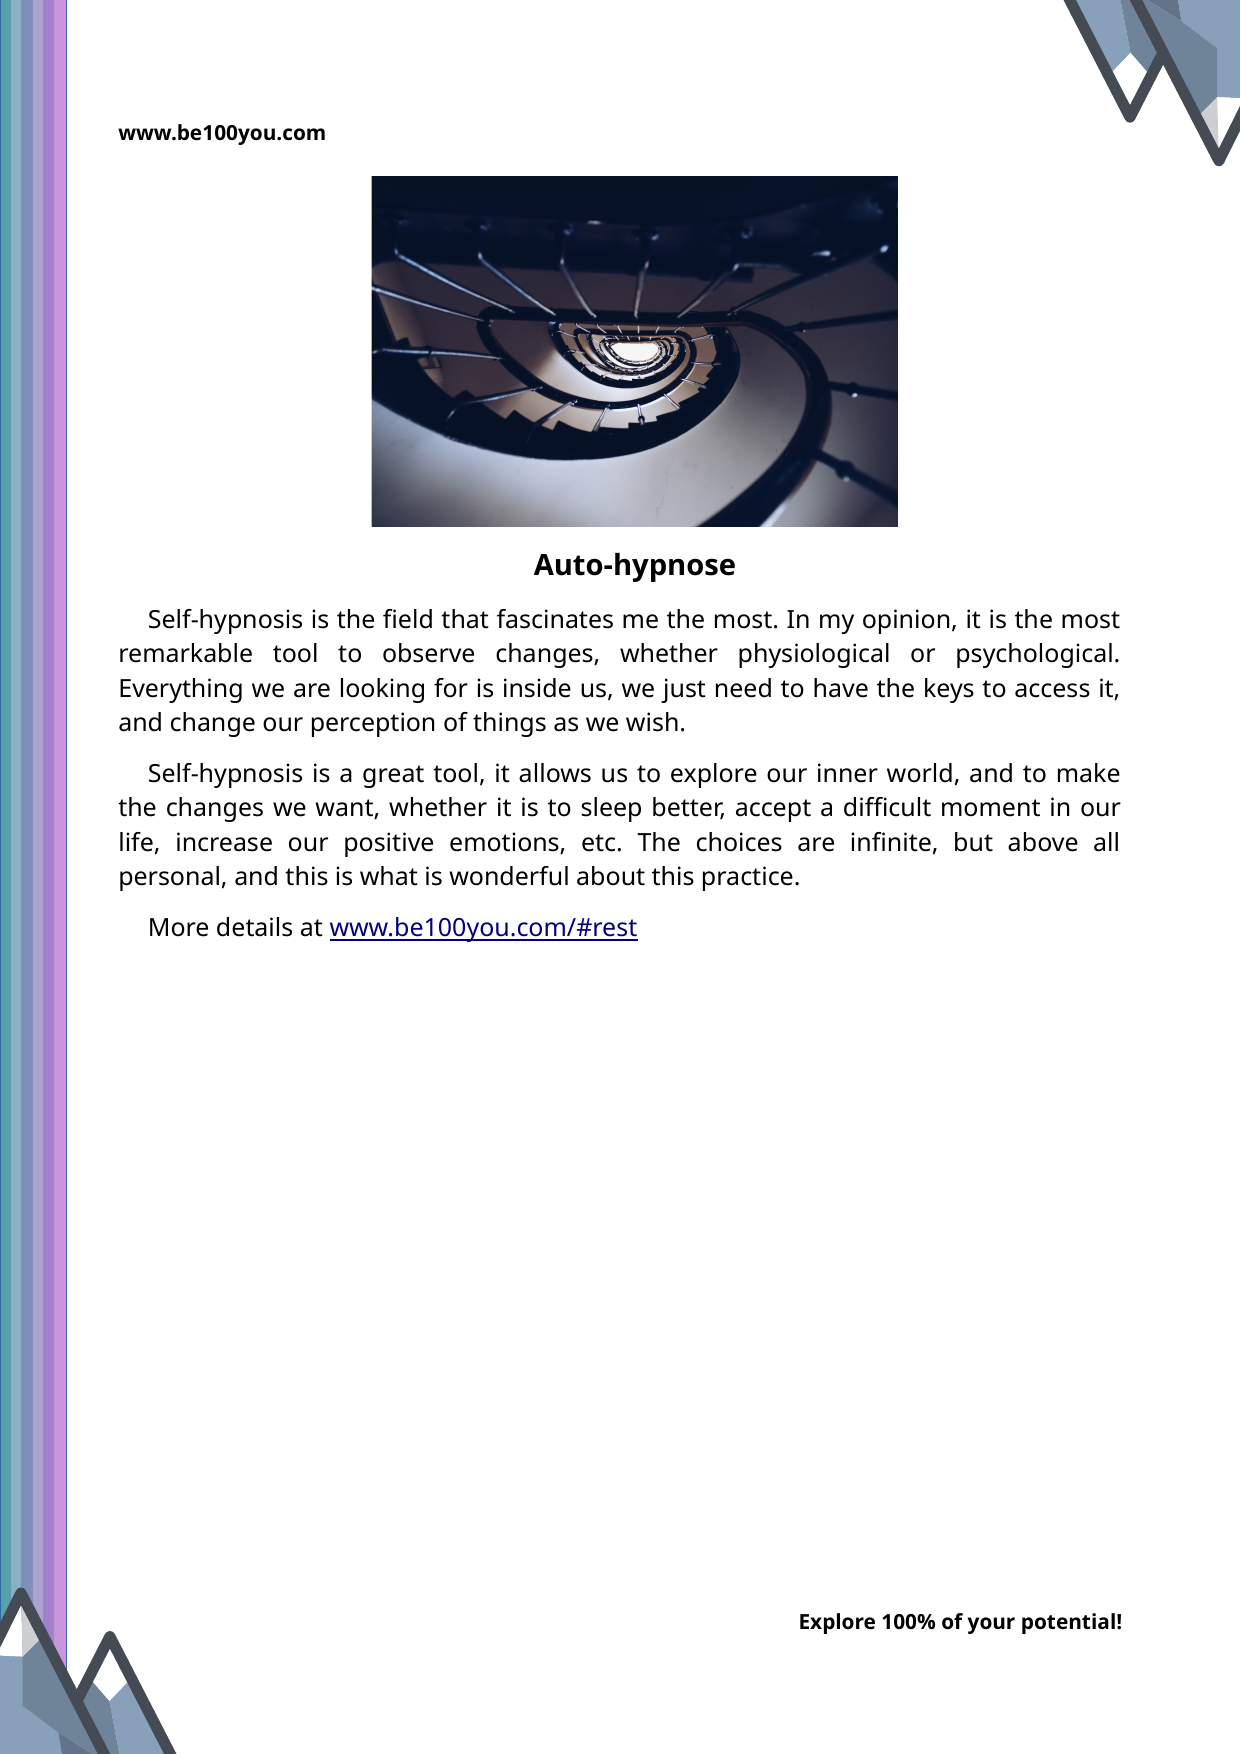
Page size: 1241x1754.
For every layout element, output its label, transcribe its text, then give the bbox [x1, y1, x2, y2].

text More details at www.be100you.com/#rest [118, 910, 1122, 944]
text Auto-hypnose [118, 545, 1122, 584]
text Self-hypnosis is a great tool, it allows us to explore our inner world, and to make the changes we want, whether it is to sleep better, accept a difficult moment in our life, increase our positive emotions, etc. The choices are infinite, but above all personal, and this is what is wonderful about this practice. [118, 756, 1122, 892]
picture [371, 176, 898, 527]
text Self-hypnosis is the field that fascinates me the most. In my opinion, it is the most remarkable tool to observe changes, whether physiological or psychological. Everything we are looking for is inside us, we just need to have the keys to access it, and change our perception of things as we wish. [118, 602, 1122, 738]
